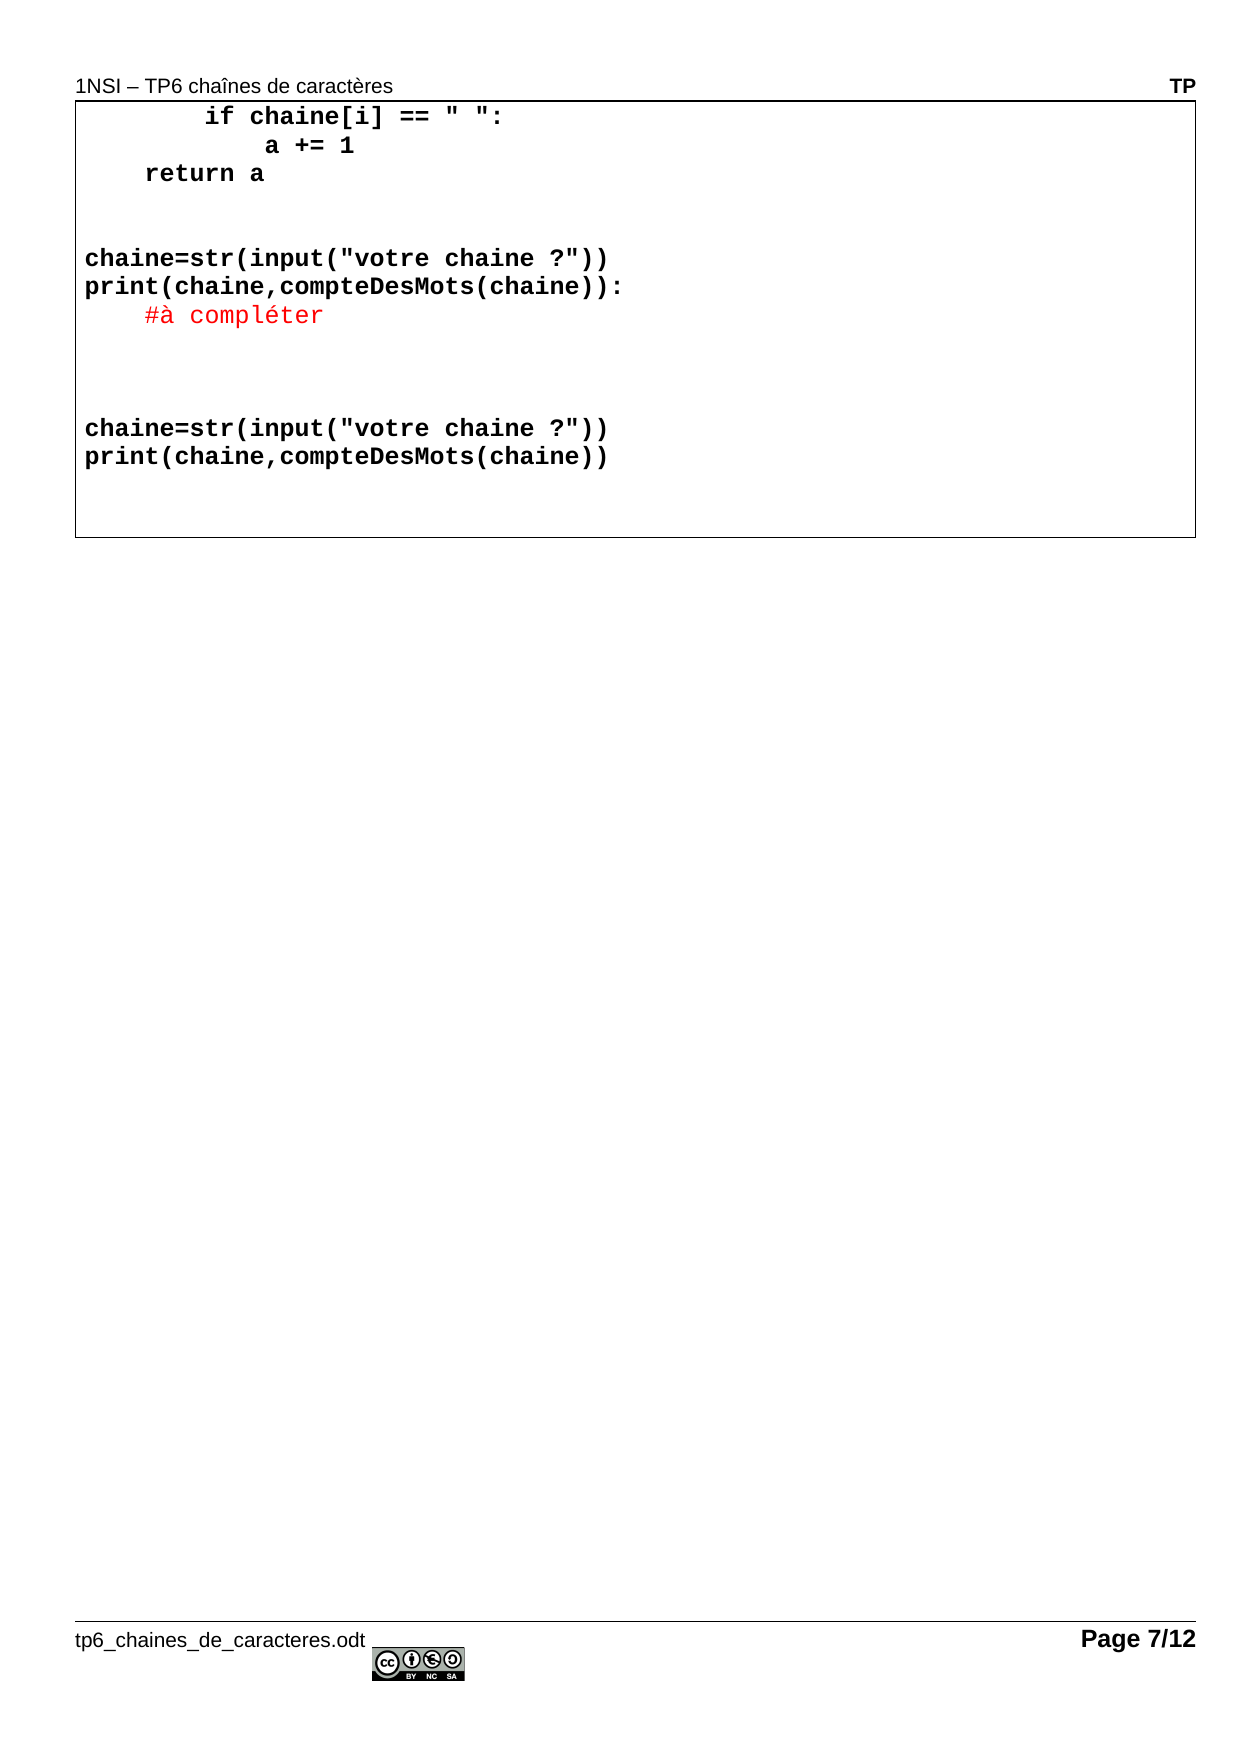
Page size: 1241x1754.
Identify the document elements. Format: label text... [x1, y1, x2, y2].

text chaine=str(input("votre chaine ?")) [76, 242, 1195, 271]
text print(chaine,compteDesMots(chaine)): [76, 271, 1195, 299]
text a += 1 [76, 129, 1195, 157]
text #à compléter [76, 299, 1195, 331]
text if chaine[i] == " ": [76, 102, 1195, 129]
text chaine=str(input("votre chaine ?")) print(chaine,compteDesMots(chaine)) [76, 384, 1195, 537]
text return a [76, 157, 1195, 189]
picture [372, 1647, 465, 1681]
